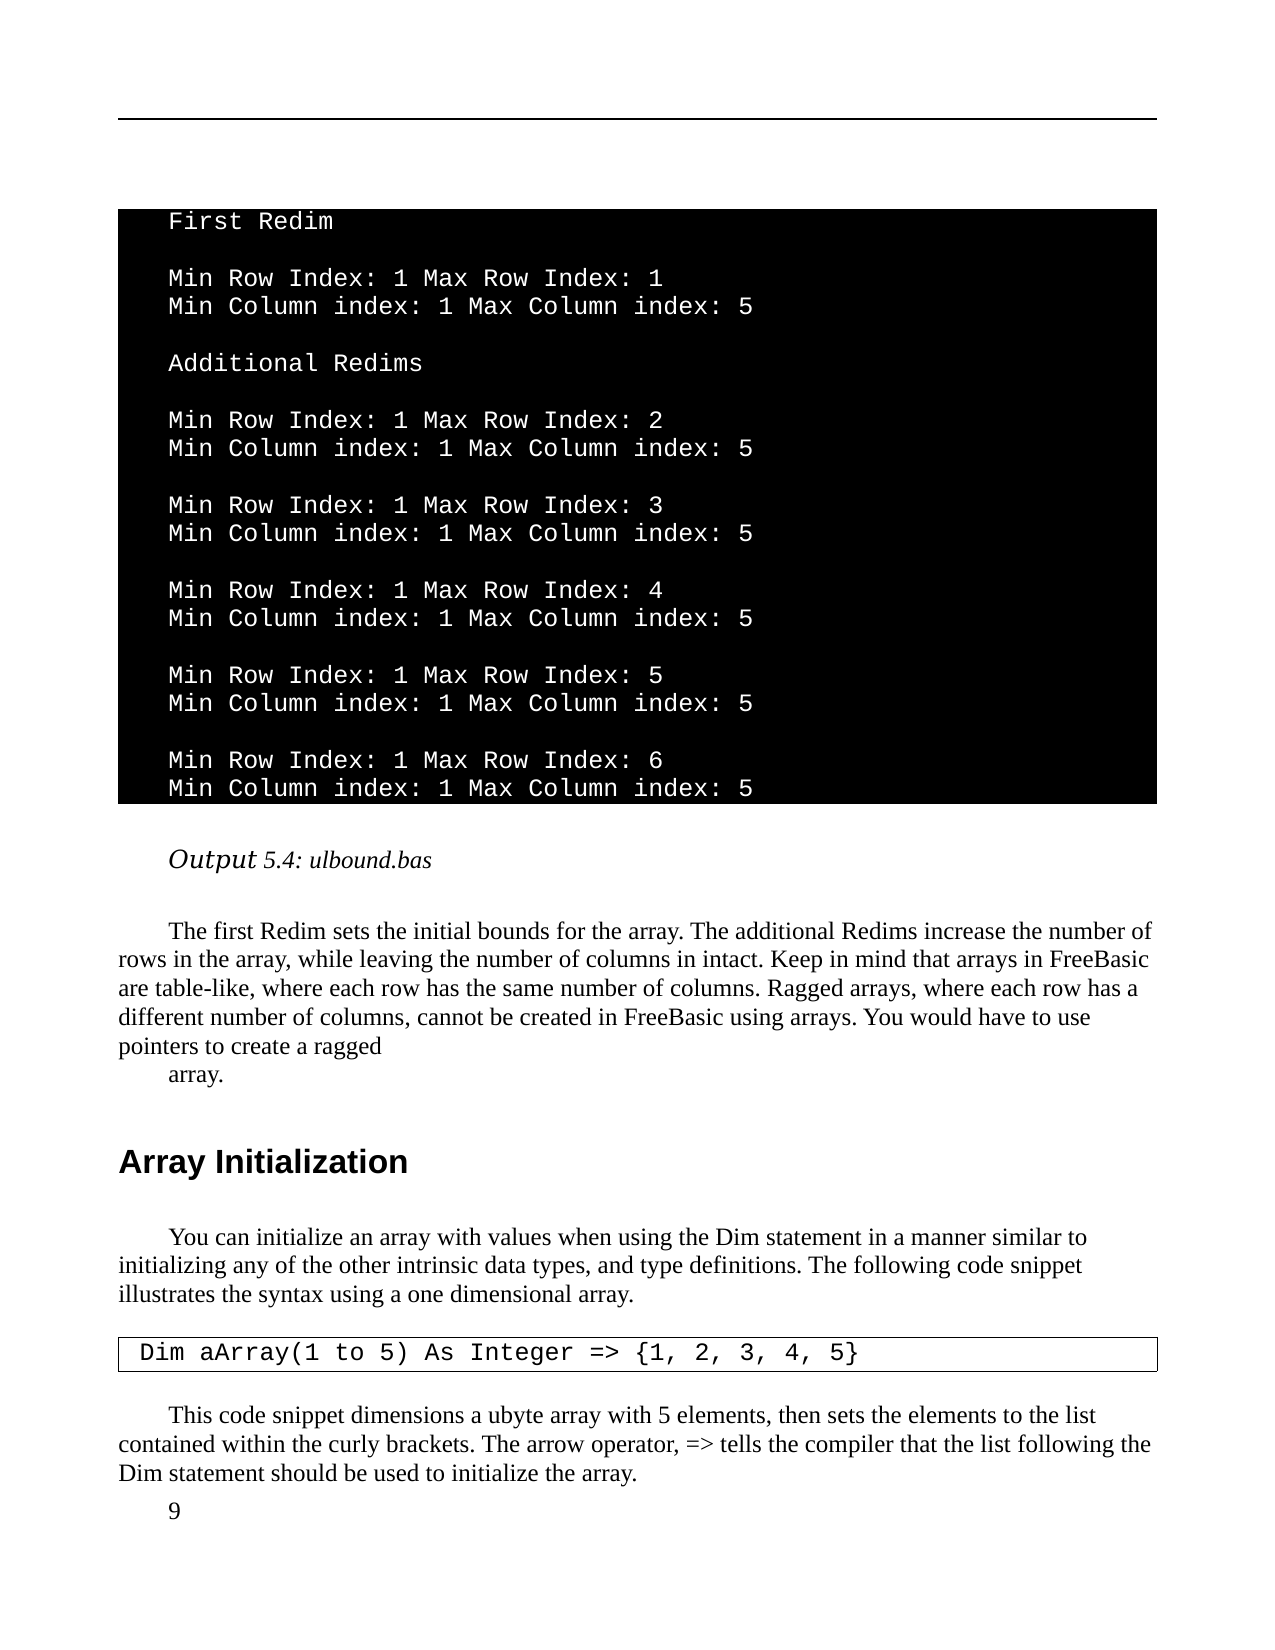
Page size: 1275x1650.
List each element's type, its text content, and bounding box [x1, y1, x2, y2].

text Min Row Index: 1 Max Row Index: 3 [118, 492, 1157, 521]
text Min Row Index: 1 Max Row Index: 4 [118, 577, 1157, 606]
text First Redim [118, 209, 1157, 237]
text Output 5.4: ulbound.bas [118, 845, 1157, 874]
text This code snippet dimensions a ubyte array with 5 elements, then sets the elements to the list contained within the curly brackets. The arrow operator, => tells the compiler that the list following the Dim statement should be used to initialize the array. [118, 1400, 1157, 1486]
text Min Column index: 1 Max Column index: 5 [118, 294, 1157, 322]
text Dim aArray(1 to 5) As Integer => {1, 2, 3, 4, 5} [119, 1338, 1157, 1371]
text Min Column index: 1 Max Column index: 5 [118, 691, 1157, 719]
text Min Column index: 1 Max Column index: 5 [118, 776, 1157, 804]
text Min Row Index: 1 Max Row Index: 6 [118, 747, 1157, 776]
text array. [118, 1059, 1157, 1088]
subtitle Array Initialization [118, 1142, 1157, 1181]
text Min Column index: 1 Max Column index: 5 [118, 606, 1157, 634]
text Min Row Index: 1 Max Row Index: 1 [118, 266, 1157, 294]
text Min Row Index: 1 Max Row Index: 5 [118, 662, 1157, 691]
text Additional Redims [118, 351, 1157, 379]
text The first Redim sets the initial bounds for the array. The additional Redims increase the number of rows in the array, while leaving the number of columns in intact. Keep in mind that arrays in FreeBasic are table-like, where each row has the same number of columns. Ragged arrays, where each row has a different number of columns, cannot be created in FreeBasic using arrays. You would have to use pointers to create a ragged [118, 916, 1157, 1059]
text Min Column index: 1 Max Column index: 5 [118, 436, 1157, 464]
text Min Row Index: 1 Max Row Index: 2 [118, 407, 1157, 436]
text Min Column index: 1 Max Column index: 5 [118, 521, 1157, 549]
text You can initialize an array with values when using the Dim statement in a manner similar to initializing any of the other intrinsic data types, and type definitions. The following code snippet illustrates the syntax using a one dimensional array. [118, 1222, 1157, 1308]
